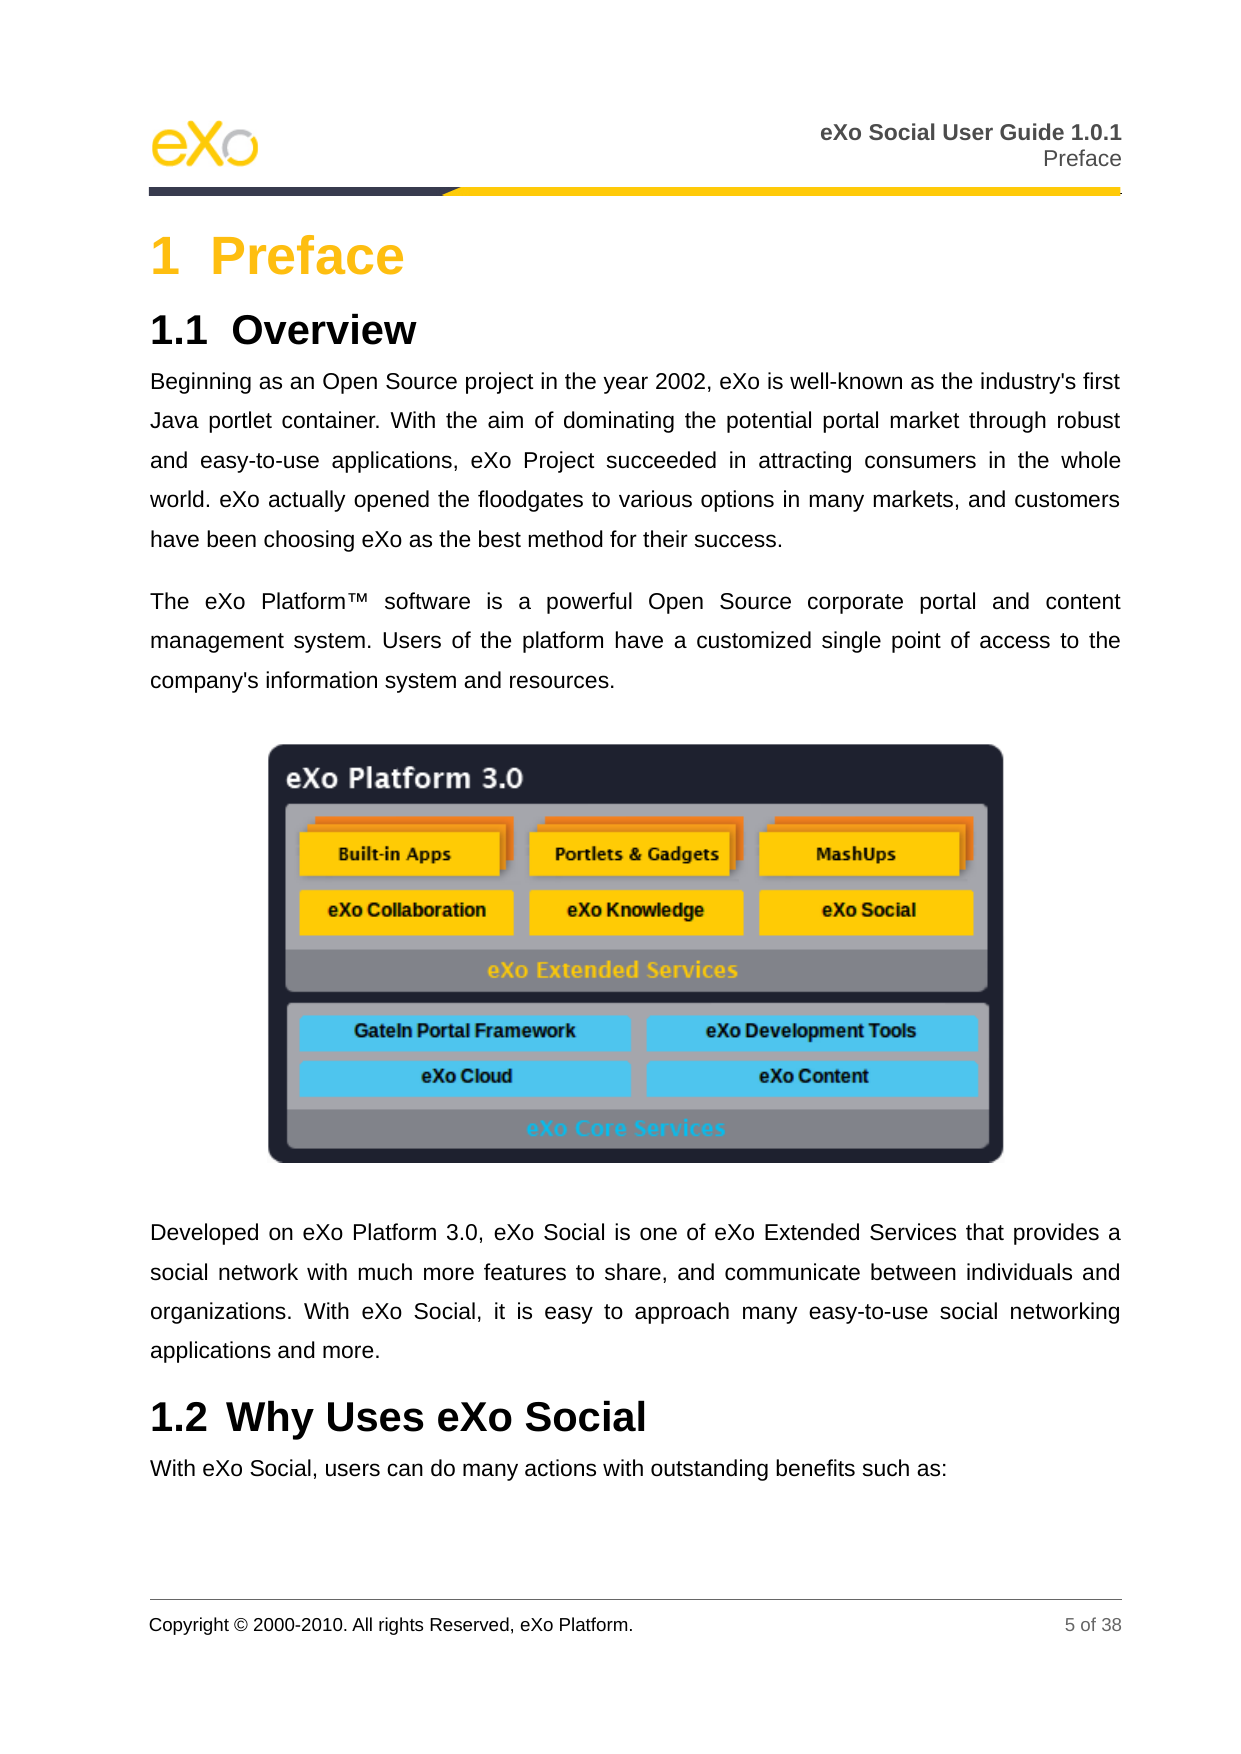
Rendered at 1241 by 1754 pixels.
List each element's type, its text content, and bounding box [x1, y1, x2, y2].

picture [267, 743, 1005, 1163]
text Developed on eXo Platform 3.0, eXo Social is one of eXo Extended Services that provides a social network with much more features to share, and communicate between individuals and organizations. With eXo Social, it is easy to approach many easy-to-use social networking applications and more. [150, 1219, 1122, 1364]
text Beginning as an Open Source project in the year 2002, eXo is well-known as the industry's first Java portlet container. With the aim of dominating the potential portal market through robust and easy-to-use applications, eXo Project succeeded in attracting consumers in the whole world. eXo actually opened the floodgates to various options in many markets, and customers have been choosing eXo as the best method for their success. [150, 368, 1122, 552]
text The eXo Platform™ software is a powerful Open Source corporate portal and content management system. Users of the platform have a customized single point of access to the company's information system and resources. [150, 588, 1122, 693]
subtitle Preface [150, 223, 1122, 286]
subtitle Overview [150, 305, 1122, 353]
picture [148, 187, 1121, 196]
picture [152, 120, 259, 167]
text With eXo Social, users can do many actions with outstanding benefits such as: [150, 1455, 1122, 1481]
subtitle Why Uses eXo Social [150, 1392, 1122, 1440]
